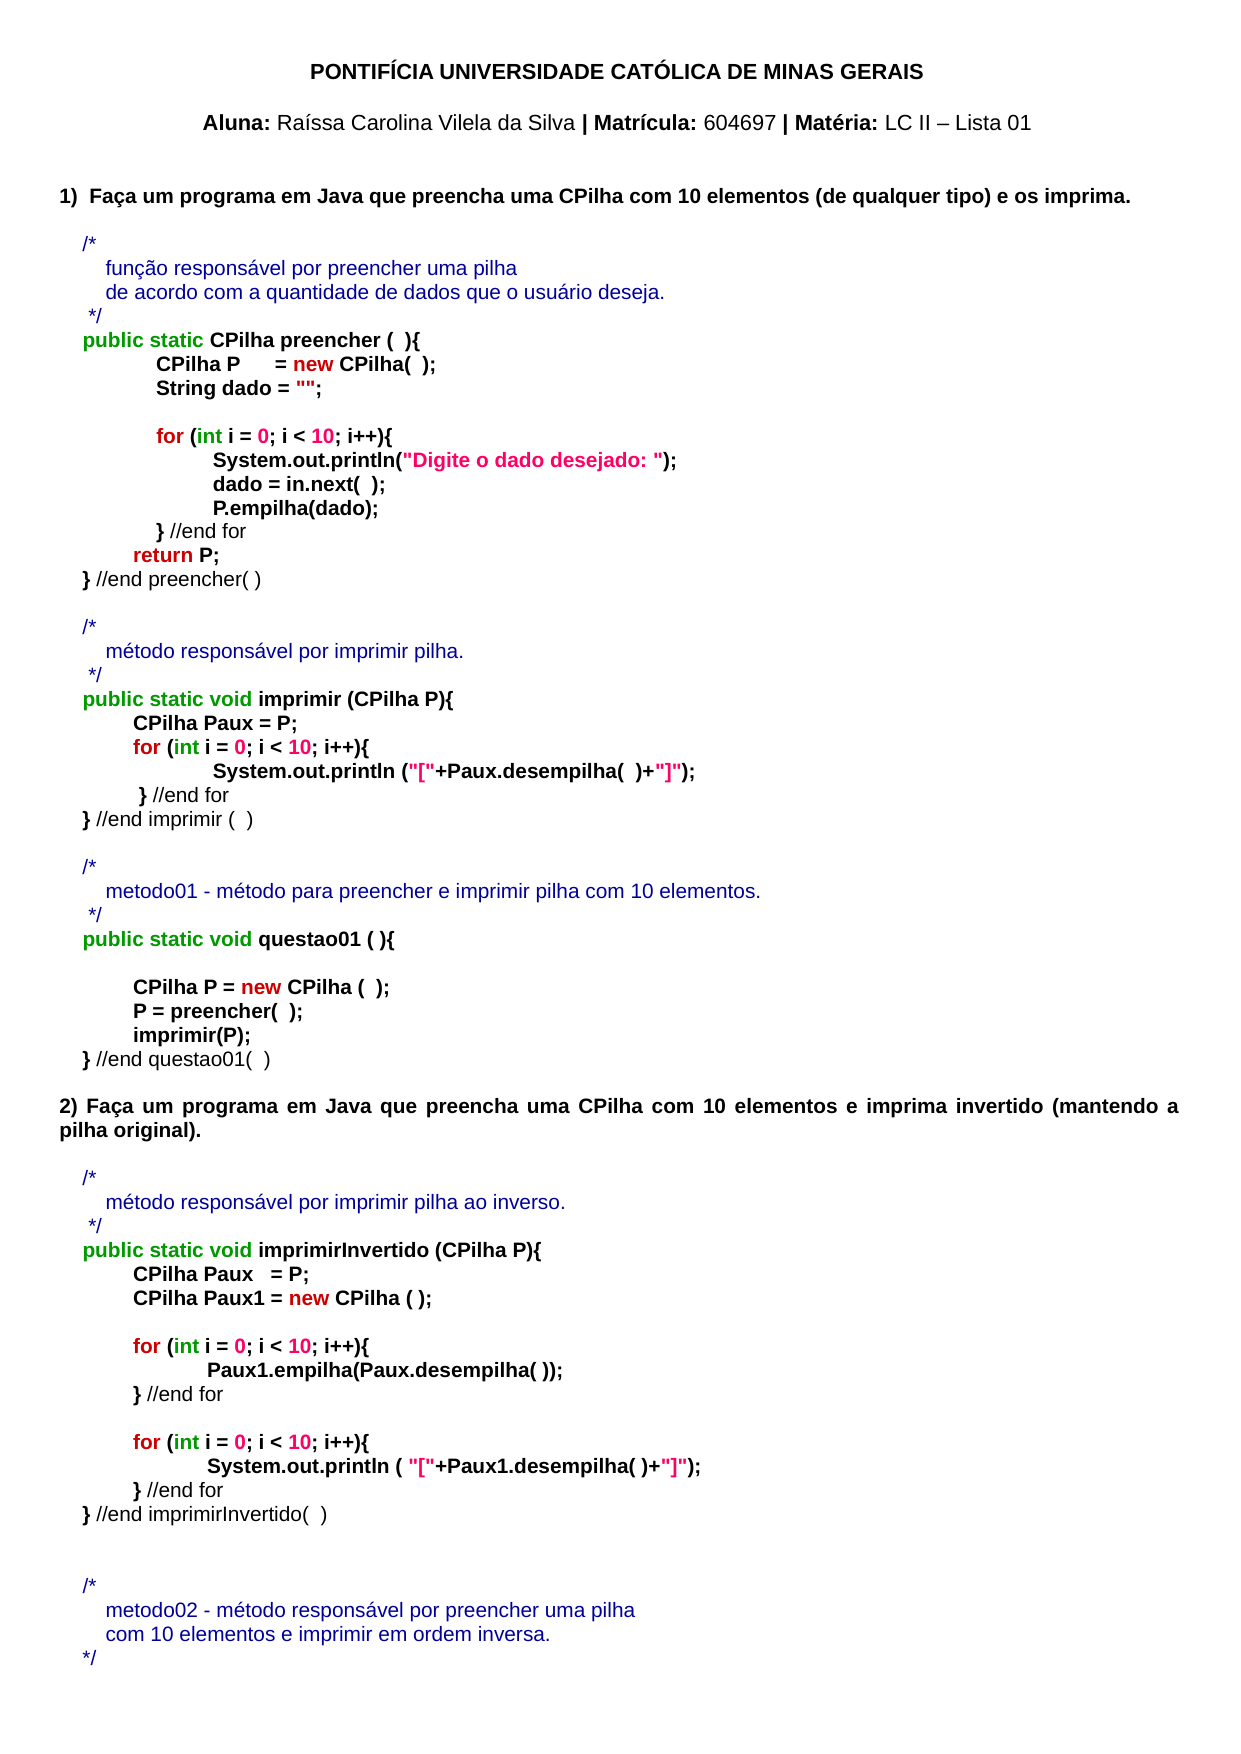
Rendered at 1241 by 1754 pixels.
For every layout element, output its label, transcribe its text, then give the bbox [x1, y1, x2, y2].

text de acordo com a quantidade de dados que o usuário deseja. [59, 280, 1181, 304]
text função responsável por preencher uma pilha [59, 256, 1181, 280]
text /* [59, 1573, 1181, 1597]
text */ [59, 903, 1181, 927]
text for (int i = 0; i < 10; i++){ [59, 1334, 1181, 1358]
text metodo02 - método responsável por preencher uma pilha [59, 1597, 1181, 1621]
text 1) Faça um programa em Java que preencha uma CPilha com 10 elementos (de qualquer tipo) e os imprima. [59, 184, 1181, 208]
text dado = in.next( ); [59, 471, 1181, 495]
text public static void imprimirInvertido (CPilha P){ [59, 1238, 1181, 1262]
text /* [59, 615, 1181, 639]
text P = preencher( ); [59, 998, 1181, 1022]
text System.out.println ( "["+Paux1.desempilha( )+"]"); [59, 1454, 1181, 1478]
text } //end for [59, 783, 1181, 807]
text for (int i = 0; i < 10; i++){ [59, 423, 1181, 447]
text 2) Faça um programa em Java que preencha uma CPilha com 10 elementos e imprima invertido (mantendo a pilha original). [59, 1094, 1181, 1142]
text Aluna: Raíssa Carolina Vilela da Silva | Matrícula: 604697 | Matéria: LC II – Lista 01 [59, 109, 1181, 135]
text */ [59, 304, 1181, 328]
text for (int i = 0; i < 10; i++){ [59, 735, 1181, 759]
text System.out.println("Digite o dado desejado: "); [59, 447, 1181, 471]
text PONTIFÍCIA UNIVERSIDADE CATÓLICA DE MINAS GERAIS [59, 59, 1181, 84]
text for (int i = 0; i < 10; i++){ [59, 1430, 1181, 1454]
text CPilha P = new CPilha( ); [59, 352, 1181, 376]
text CPilha P = new CPilha ( ); [59, 974, 1181, 998]
text public static void questao01 ( ){ [59, 927, 1181, 951]
text P.empilha(dado); [59, 495, 1181, 519]
text } //end for [59, 519, 1181, 543]
text public static CPilha preencher ( ){ [59, 328, 1181, 352]
text } //end for [59, 1478, 1181, 1502]
text CPilha Paux = P; [59, 711, 1181, 735]
text } //end questao01( ) [59, 1046, 1181, 1070]
text com 10 elementos e imprimir em ordem inversa. [59, 1621, 1181, 1645]
text String dado = ""; [59, 376, 1181, 399]
text CPilha Paux1 = new CPilha ( ); [59, 1286, 1181, 1310]
text */ [59, 1214, 1181, 1238]
text Paux1.empilha(Paux.desempilha( )); [59, 1358, 1181, 1382]
text } //end for [59, 1382, 1181, 1406]
text método responsável por imprimir pilha. [59, 639, 1181, 663]
text return P; [59, 543, 1181, 567]
text /* [59, 855, 1181, 879]
text System.out.println ("["+Paux.desempilha( )+"]"); [59, 759, 1181, 783]
text } //end preencher( ) [59, 567, 1181, 591]
text /* [59, 232, 1181, 256]
text */ [59, 663, 1181, 687]
text } //end imprimir ( ) [59, 807, 1181, 831]
text } //end imprimirInvertido( ) [59, 1502, 1181, 1526]
text método responsável por imprimir pilha ao inverso. [59, 1190, 1181, 1214]
text metodo01 - método para preencher e imprimir pilha com 10 elementos. [59, 879, 1181, 903]
text CPilha Paux = P; [59, 1262, 1181, 1286]
text /* [59, 1166, 1181, 1190]
text public static void imprimir (CPilha P){ [59, 687, 1181, 711]
text */ [59, 1645, 1181, 1669]
text imprimir(P); [59, 1022, 1181, 1046]
